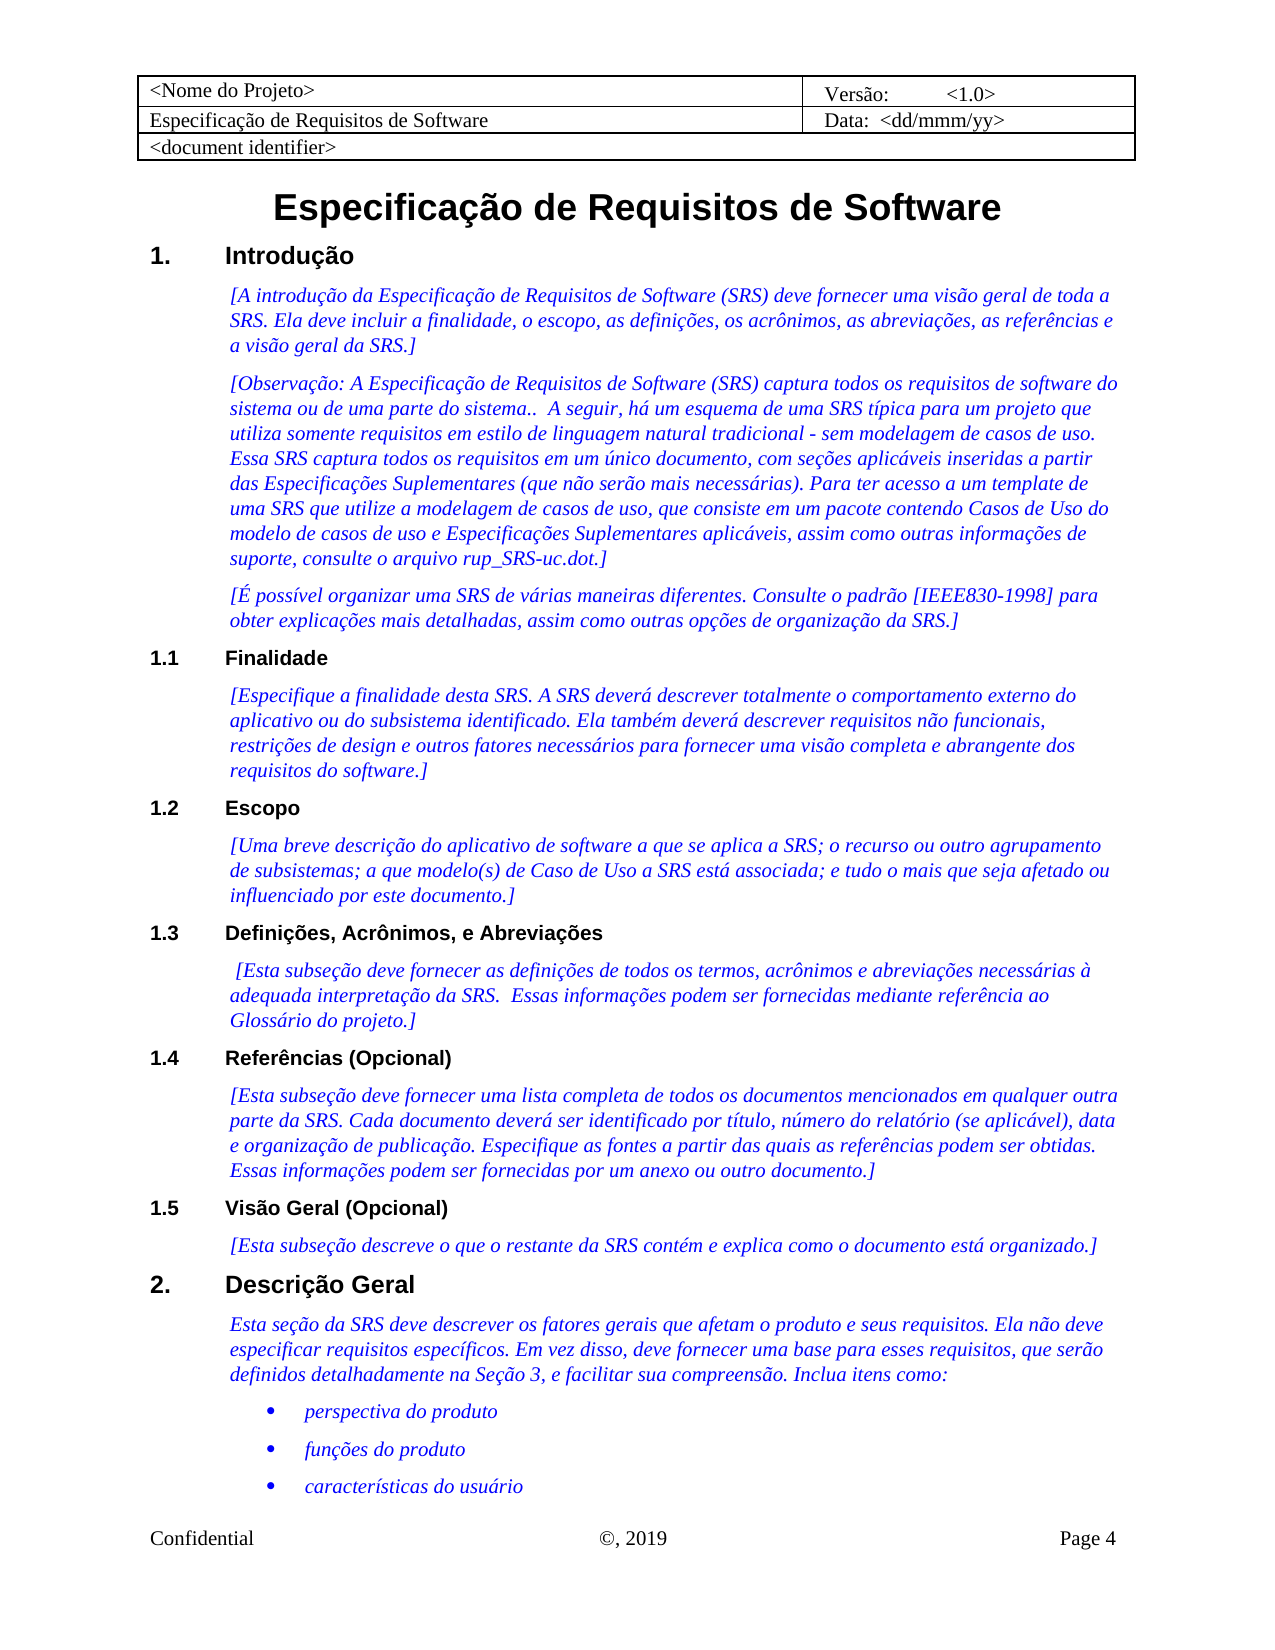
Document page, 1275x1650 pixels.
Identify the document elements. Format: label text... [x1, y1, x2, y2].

text [Esta subseção descreve o que o restante da SRS contém e explica como o documento está organizado.] [229, 1232, 1125, 1257]
subtitle Especificação de Requisitos de Software [150, 185, 1125, 228]
list características do usuário [267, 1473, 1125, 1498]
subtitle Finalidade [150, 645, 1125, 670]
text [Uma breve descrição do aplicativo de software a que se aplica a SRS; o recurso ou outro agrupamento de subsistemas; a que modelo(s) de Caso de Uso a SRS está associada; e tudo o mais que seja afetado ou influenciado por este documento.] [229, 832, 1125, 907]
text [Especifique a finalidade desta SRS. A SRS deverá descrever totalmente o comportamento externo do aplicativo ou do subsistema identificado. Ela também deverá descrever requisitos não funcionais, restrições de design e outros fatores necessários para fornecer uma visão completa e abrangente dos requisitos do software.] [229, 682, 1125, 782]
text Esta seção da SRS deve descrever os fatores gerais que afetam o produto e seus requisitos. Ela não deve especificar requisitos específicos. Em vez disso, deve fornecer uma base para esses requisitos, que serão definidos detalhadamente na Seção 3, e facilitar sua compreensão. Inclua itens como: [229, 1311, 1125, 1386]
text [Esta subseção deve fornecer as definições de todos os termos, acrônimos e abreviações necessárias à adequada interpretação da SRS. Essas informações podem ser fornecidas mediante referência ao Glossário do projeto.] [229, 957, 1125, 1032]
list funções do produto [267, 1436, 1125, 1461]
subtitle Visão Geral (Opcional) [150, 1195, 1125, 1220]
subtitle Referências (Opcional) [150, 1045, 1125, 1070]
text [Observação: A Especificação de Requisitos de Software (SRS) captura todos os requisitos de software do sistema ou de uma parte do sistema.. A seguir, há um esquema de uma SRS típica para um projeto que utiliza somente requisitos em estilo de linguagem natural tradicional - sem modelagem de casos de uso. Essa SRS captura todos os requisitos em um único documento, com seções aplicáveis inseridas a partir das Especificações Suplementares (que não serão mais necessárias). Para ter acesso a um template de uma SRS que utilize a modelagem de casos de uso, que consiste em um pacote contendo Casos de Uso do modelo de casos de uso e Especificações Suplementares aplicáveis, assim como outras informações de suporte, consulte o arquivo rup_SRS-uc.dot.] [229, 370, 1125, 570]
text [É possível organizar uma SRS de várias maneiras diferentes. Consulte o padrão [IEEE830-1998] para obter explicações mais detalhadas, assim como outras opções de organização da SRS.] [229, 582, 1125, 632]
list perspectiva do produto [267, 1398, 1125, 1423]
text [A introdução da Especificação de Requisitos de Software (SRS) deve fornecer uma visão geral de toda a SRS. Ela deve incluir a finalidade, o escopo, as definições, os acrônimos, as abreviações, as referências e a visão geral da SRS.] [229, 282, 1125, 357]
subtitle Descrição Geral [150, 1270, 1125, 1298]
subtitle Definições, Acrônimos, e Abreviações [150, 920, 1125, 945]
subtitle Introdução [150, 241, 1125, 270]
text [Esta subseção deve fornecer uma lista completa de todos os documentos mencionados em qualquer outra parte da SRS. Cada documento deverá ser identificado por título, número do relatório (se aplicável), data e organização de publicação. Especifique as fontes a partir das quais as referências podem ser obtidas. Essas informações podem ser fornecidas por um anexo ou outro documento.] [229, 1082, 1125, 1182]
subtitle Escopo [150, 795, 1125, 820]
